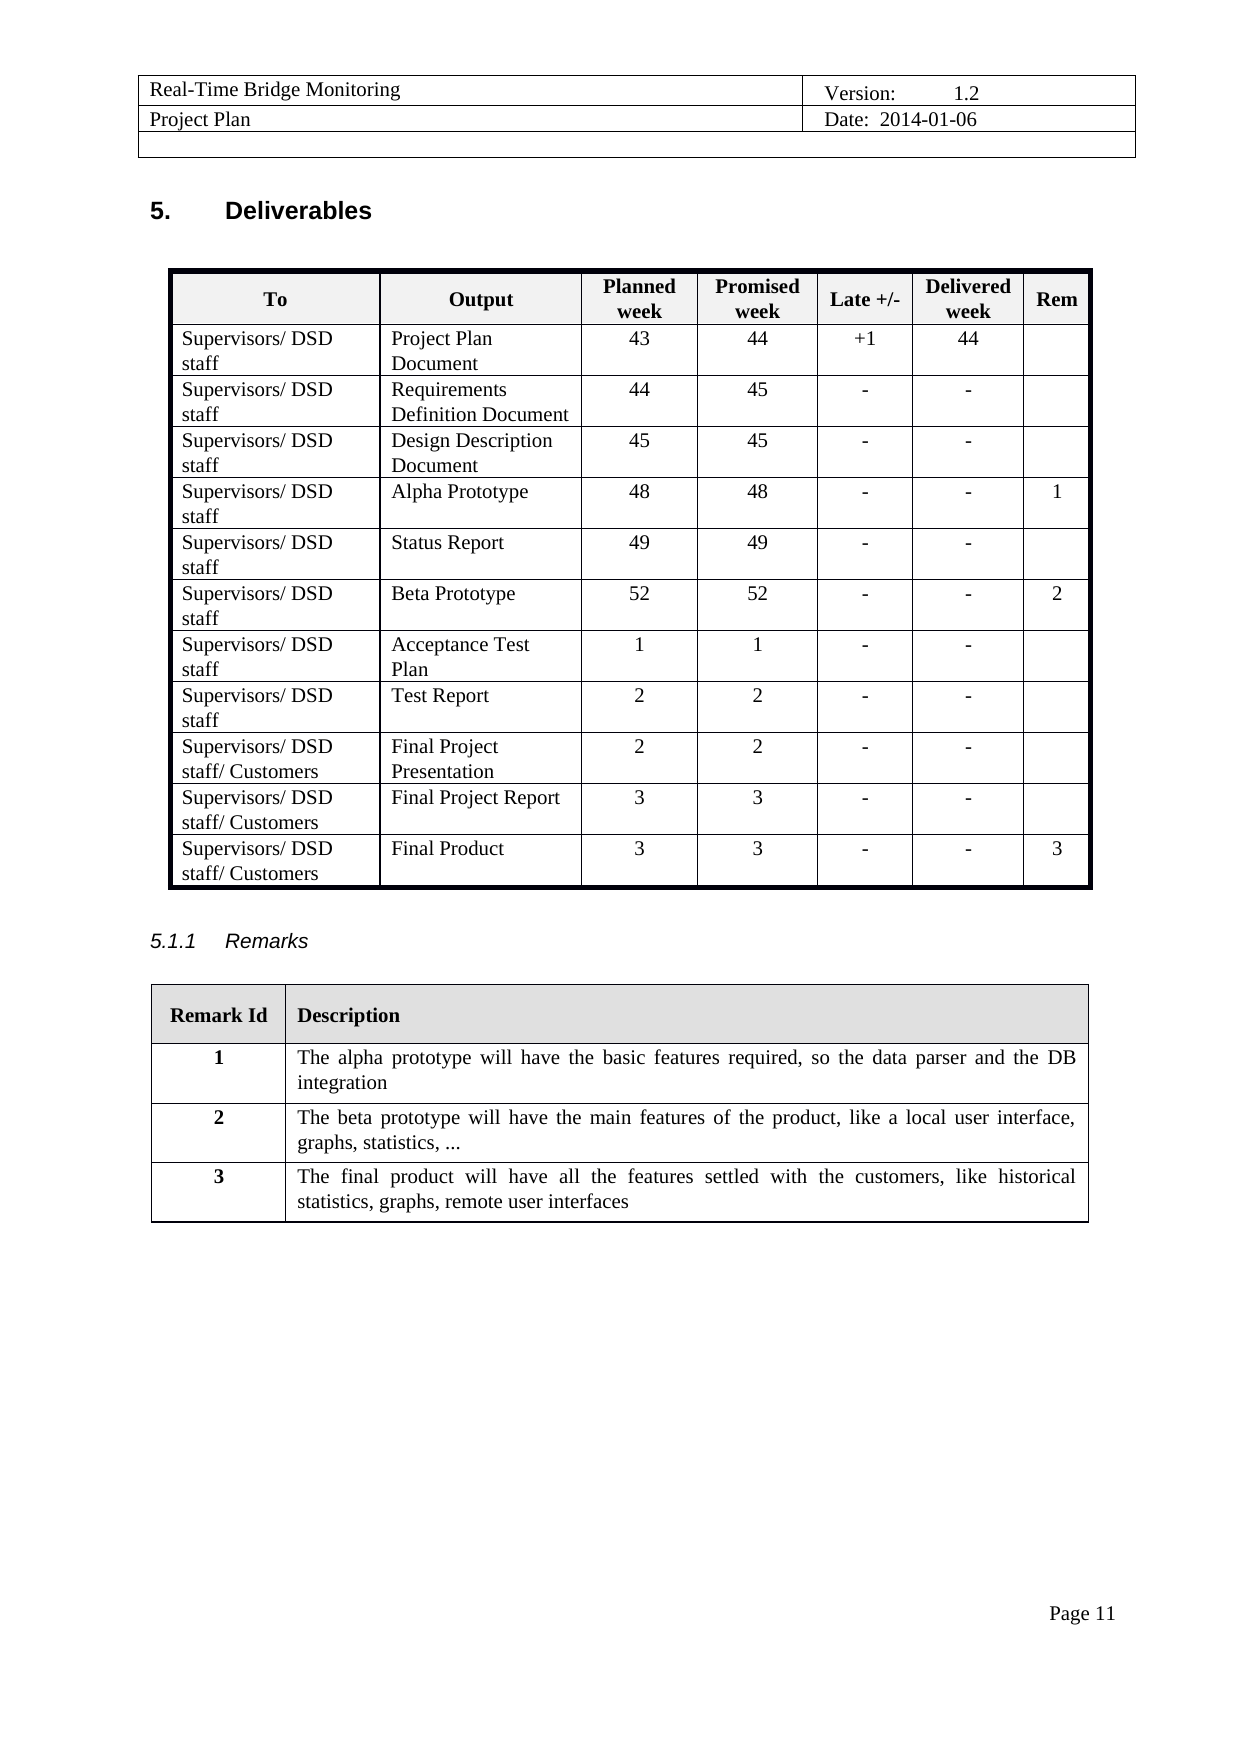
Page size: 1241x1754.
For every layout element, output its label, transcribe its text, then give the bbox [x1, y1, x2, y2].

table_cell - [818, 631, 912, 681]
table_cell 2 [1024, 580, 1088, 630]
table_cell The beta prototype will have the main features of the product, like a local user interface, graphs, statistics, ... [286, 1104, 1088, 1162]
table_cell 43 [582, 325, 697, 374]
table_cell 2 [582, 733, 697, 783]
table_cell Supervisors/ DSD staff/ Customers [173, 835, 379, 885]
table_cell [1024, 631, 1088, 681]
table_cell - [818, 427, 912, 477]
table_cell - [913, 376, 1023, 426]
table_cell - [913, 427, 1023, 477]
table_cell 2 [152, 1104, 285, 1162]
table_cell Supervisors/ DSD staff/ Customers [173, 733, 379, 783]
table_cell 48 [582, 478, 697, 528]
table_cell The final product will have all the features settled with the customers, like historical statistics, graphs, remote user interfaces [286, 1163, 1088, 1221]
table_cell [1024, 784, 1088, 834]
table_cell - [913, 631, 1023, 681]
table_cell 1 [152, 1044, 285, 1103]
table_header Output [381, 274, 581, 323]
table_cell [1024, 325, 1088, 374]
table_cell Design Description Document [381, 427, 581, 477]
table_cell 2 [698, 733, 817, 783]
table_cell 1 [1024, 478, 1088, 528]
table_cell 44 [582, 376, 697, 426]
table_cell - [818, 529, 912, 579]
table_header To [173, 274, 379, 323]
table_cell 44 [698, 325, 817, 374]
table_header Late +/- [818, 274, 912, 323]
table_cell Test Report [381, 682, 581, 732]
table_header Planned week [582, 274, 697, 323]
table_cell 3 [698, 784, 817, 834]
table_cell Supervisors/ DSD staff [173, 427, 379, 477]
table_cell Supervisors/ DSD staff [173, 529, 379, 579]
table_cell Supervisors/ DSD staff [173, 631, 379, 681]
table_cell [1024, 427, 1088, 477]
subtitle Deliverables [150, 196, 1090, 224]
table_cell - [913, 478, 1023, 528]
table_cell Supervisors/ DSD staff/ Customers [173, 784, 379, 834]
table_cell 3 [698, 835, 817, 885]
table_header Remark Id [152, 985, 285, 1043]
table_cell Beta Prototype [381, 580, 581, 630]
table_cell Supervisors/ DSD staff [173, 682, 379, 732]
table_cell [1024, 682, 1088, 732]
table_cell Final Project Report [381, 784, 581, 834]
table_cell Final Product [381, 835, 581, 885]
table_cell [1024, 376, 1088, 426]
table_cell - [818, 784, 912, 834]
table_cell [1024, 733, 1088, 783]
table_cell Acceptance Test Plan [381, 631, 581, 681]
table_header Promised week [698, 274, 817, 323]
table_cell 1 [582, 631, 697, 681]
table_cell - [818, 580, 912, 630]
table_cell Final Project Presentation [381, 733, 581, 783]
table_cell 52 [698, 580, 817, 630]
table_cell - [818, 376, 912, 426]
table_cell - [818, 682, 912, 732]
table_cell 49 [582, 529, 697, 579]
table_cell 52 [582, 580, 697, 630]
table_cell [1024, 529, 1088, 579]
table_cell - [818, 835, 912, 885]
table_cell - [913, 529, 1023, 579]
table_cell 3 [152, 1163, 285, 1221]
table_cell Supervisors/ DSD staff [173, 580, 379, 630]
table_cell 44 [913, 325, 1023, 374]
table_cell Supervisors/ DSD staff [173, 325, 379, 374]
table_header Delivered week [913, 274, 1023, 323]
table_cell - [913, 835, 1023, 885]
table_cell 3 [582, 784, 697, 834]
table_header Description [286, 985, 1088, 1043]
table_cell 3 [1024, 835, 1088, 885]
table_cell 1 [698, 631, 817, 681]
table_cell +1 [818, 325, 912, 374]
table_cell - [913, 733, 1023, 783]
table_cell - [913, 580, 1023, 630]
table_cell 3 [582, 835, 697, 885]
table_cell 48 [698, 478, 817, 528]
subtitle Remarks [150, 928, 1090, 953]
table_header Rem [1024, 274, 1088, 323]
table_cell 45 [698, 376, 817, 426]
table_cell The alpha prototype will have the basic features required, so the data parser and the DB integration [286, 1044, 1088, 1103]
table_cell Project Plan Document [381, 325, 581, 374]
table_cell Alpha Prototype [381, 478, 581, 528]
table_cell 49 [698, 529, 817, 579]
table_cell Supervisors/ DSD staff [173, 376, 379, 426]
table_cell - [818, 478, 912, 528]
table_cell - [913, 682, 1023, 732]
table_cell - [818, 733, 912, 783]
table_cell 45 [582, 427, 697, 477]
table_cell Requirements Definition Document [381, 376, 581, 426]
table_cell 45 [698, 427, 817, 477]
table_cell - [913, 784, 1023, 834]
table_cell 2 [698, 682, 817, 732]
table_cell Status Report [381, 529, 581, 579]
table_cell 2 [582, 682, 697, 732]
table_cell Supervisors/ DSD staff [173, 478, 379, 528]
